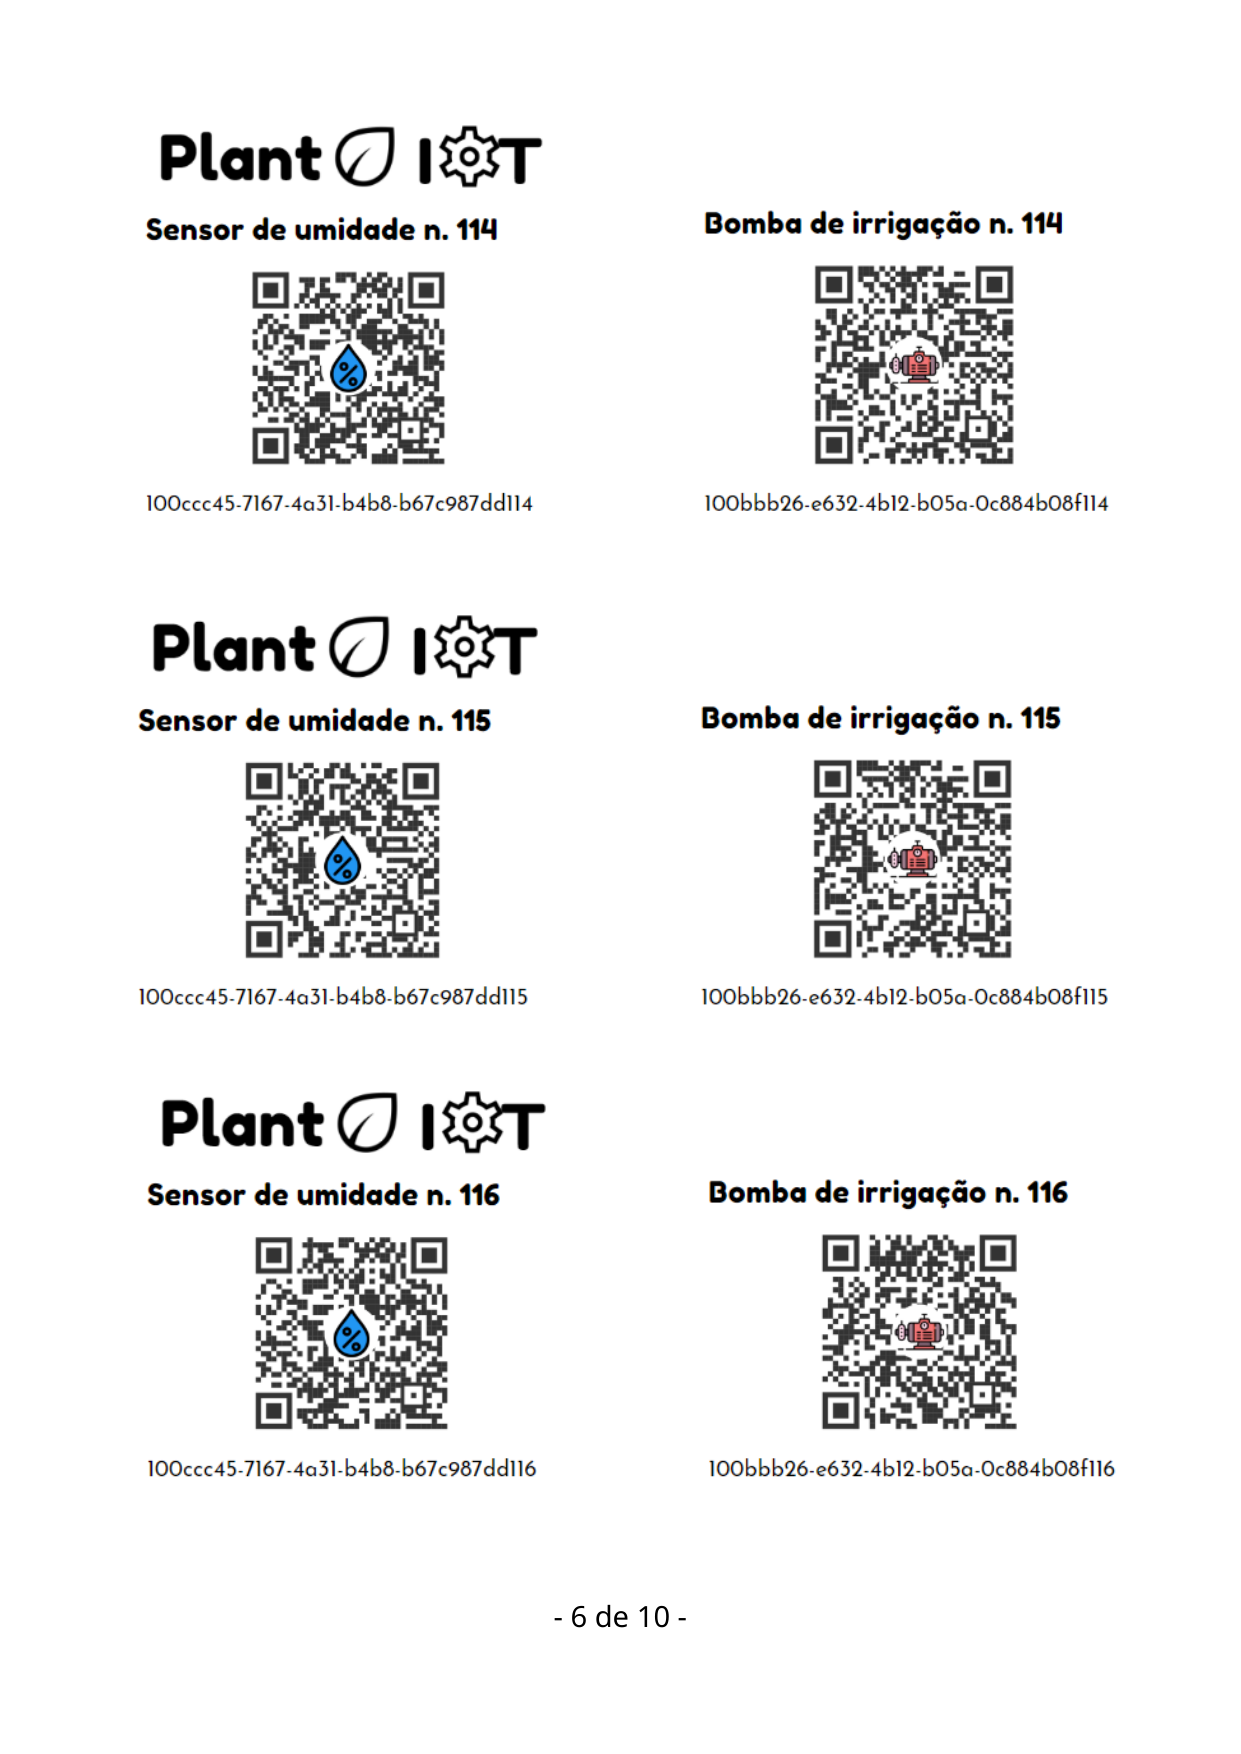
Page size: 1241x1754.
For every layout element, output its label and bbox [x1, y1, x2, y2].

table_cell [118, 1052, 1122, 1080]
picture [118, 1080, 1123, 1507]
table_cell [118, 1507, 1122, 1535]
picture [118, 118, 1123, 577]
picture [118, 605, 1123, 1052]
table_cell [118, 577, 1122, 605]
